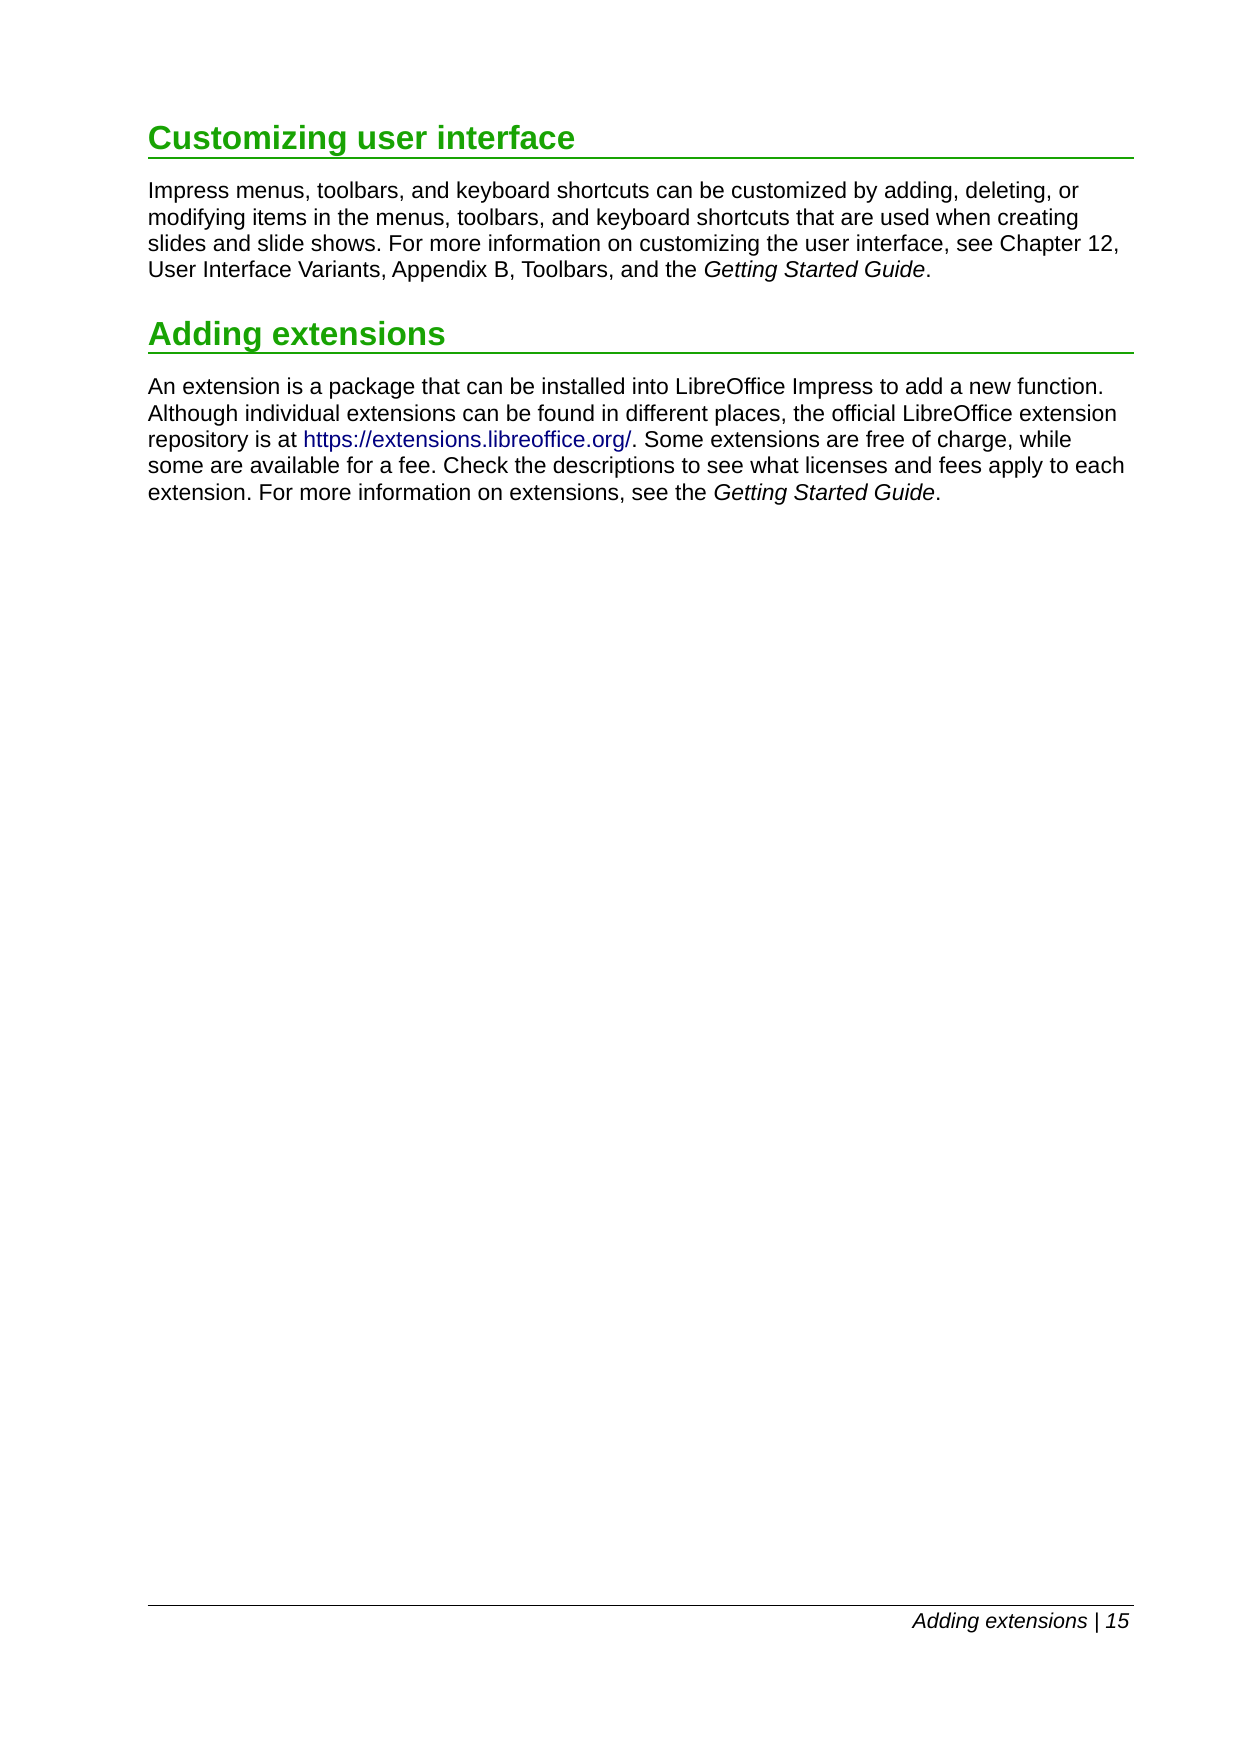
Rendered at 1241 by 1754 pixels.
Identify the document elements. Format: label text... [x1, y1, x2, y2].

text An extension is a package that can be installed into LibreOffice Impress to add a new function. Although individual extensions can be found in different places, the official LibreOffice extension repository is at https://extensions.libreoffice.org/. Some extensions are free of charge, while some are available for a fee. Check the descriptions to see what licenses and fees apply to each extension. For more information on extensions, see the Getting Started Guide. [148, 373, 1134, 505]
subtitle Customizing user interface [148, 118, 1134, 157]
text Impress menus, toolbars, and keyboard shortcuts can be customized by adding, deleting, or modifying items in the menus, toolbars, and keyboard shortcuts that are used when creating slides and slide shows. For more information on customizing the user interface, see Chapter 12, User Interface Variants, Appendix B, Toolbars, and the Getting Started Guide. [148, 177, 1134, 283]
subtitle Adding extensions [148, 314, 1134, 352]
